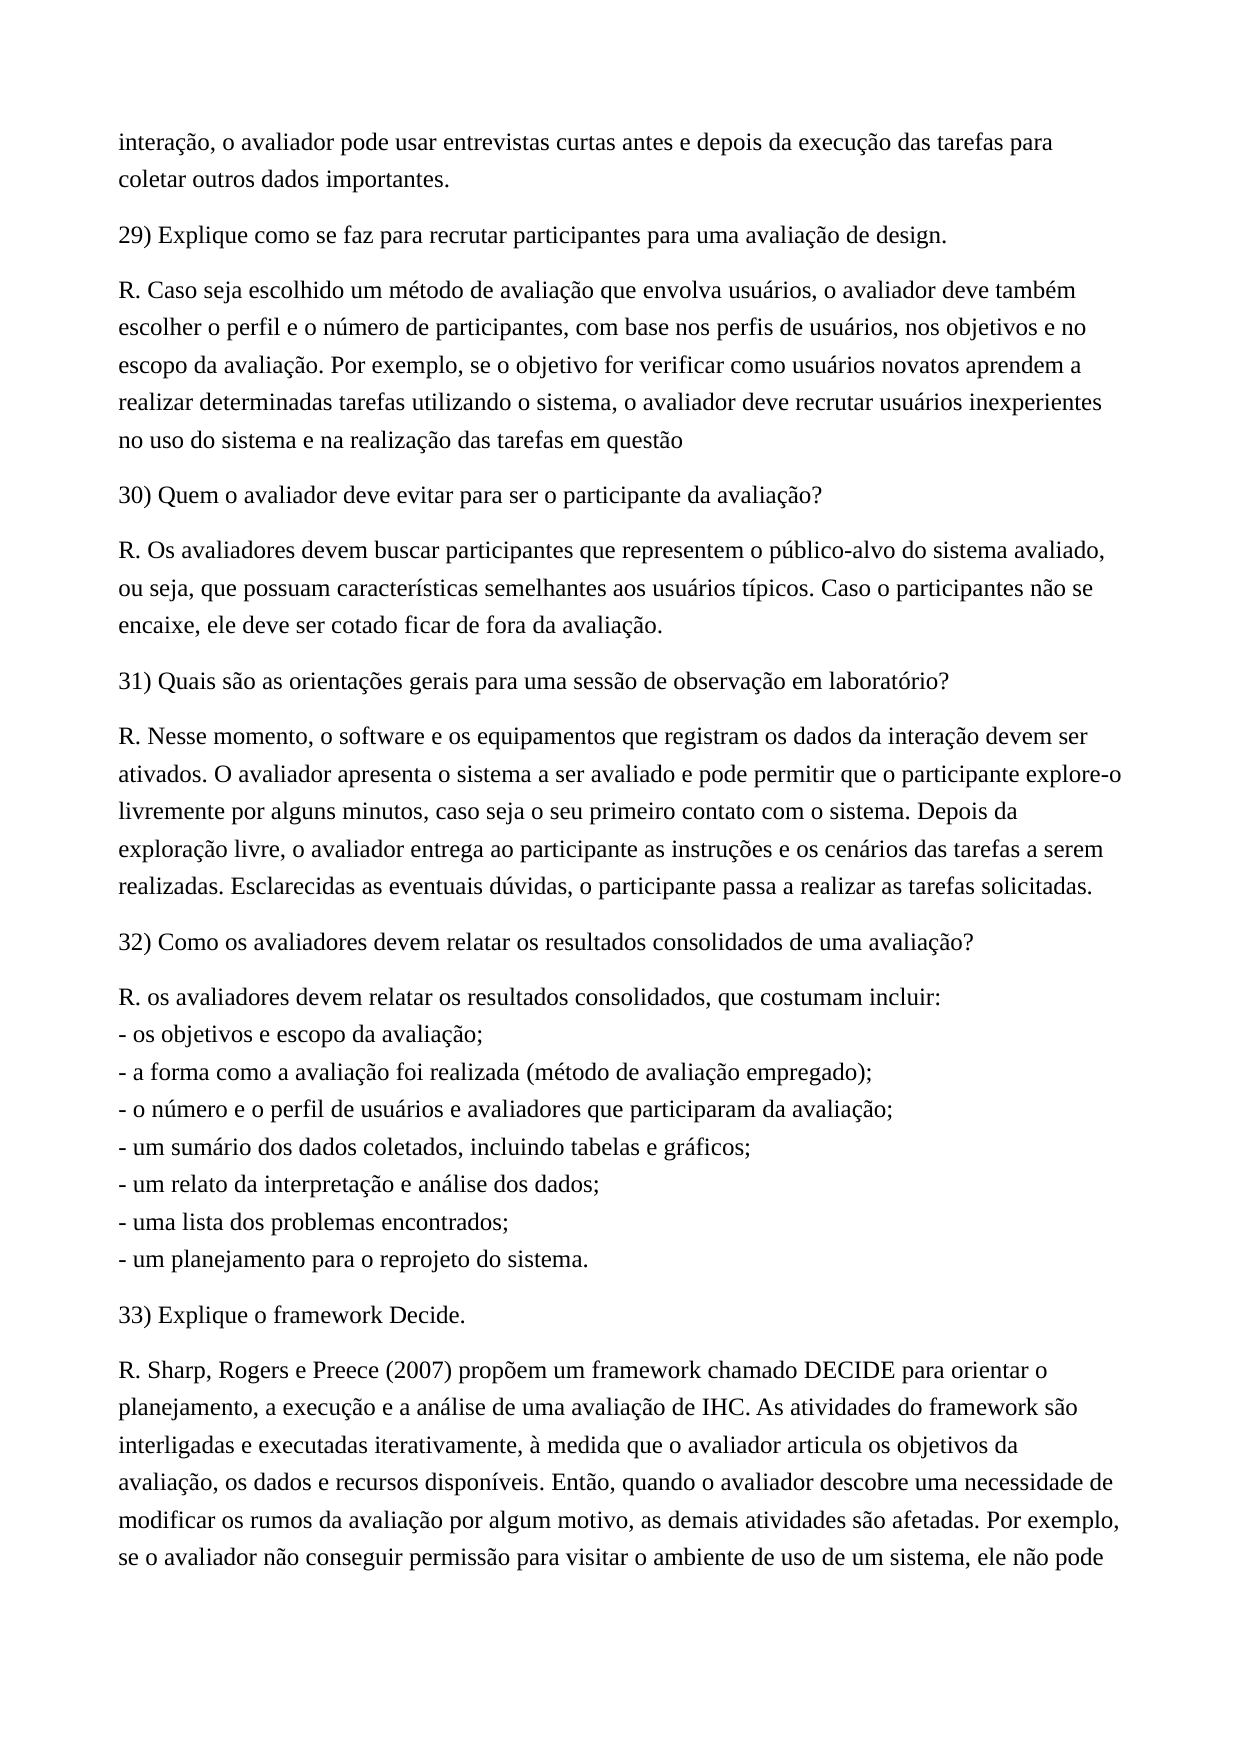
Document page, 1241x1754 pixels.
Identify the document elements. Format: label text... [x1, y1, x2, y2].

text 33) Explique o framework Decide. [118, 1291, 1122, 1328]
text 32) Como os avaliadores devem relatar os resultados consolidados de uma avaliação? [118, 918, 1122, 955]
text R. Nesse momento, o software e os equipamentos que registram os dados da interação devem ser ativados. O avaliador apresenta o sistema a ser avaliado e pode permitir que o participante explore-o livremente por alguns minutos, caso seja o seu primeiro contato com o sistema. Depois da exploração livre, o avaliador entrega ao participante as instruções e os cenários das tarefas a serem realizadas. Esclarecidas as eventuais dúvidas, o participante passa a realizar as tarefas solicitadas. [118, 712, 1122, 900]
text R. Sharp, Rogers e Preece (2007) propõem um framework chamado DECIDE para orientar o planejamento, a execução e a análise de uma avaliação de IHC. As atividades do framework são interligadas e executadas iterativamente, à medida que o avaliador articula os objetivos da avaliação, os dados e recursos disponíveis. Então, quando o avaliador descobre uma necessidade de modificar os rumos da avaliação por algum motivo, as demais atividades são afetadas. Por exemplo, se o avaliador não conseguir permissão para visitar o ambiente de uso de um sistema, ele não pode [118, 1346, 1122, 1571]
text 29) Explique como se faz para recrutar participantes para uma avaliação de design. [118, 211, 1122, 248]
text R. os avaliadores devem relatar os resultados consolidados, que costumam incluir: - os objetivos e escopo da avaliação; - a forma como a avaliação foi realizada (método de avaliação empregado); - o número e o perfil de usuários e avaliadores que participaram da avaliação; - um sumário dos dados coletados, incluindo tabelas e gráficos; - um relato da interpretação e análise dos dados; - uma lista dos problemas encontrados; - um planejamento para o reprojeto do sistema. [118, 973, 1122, 1273]
text R. Os avaliadores devem buscar participantes que representem o público-alvo do sistema avaliado, ou seja, que possuam características semelhantes aos usuários típicos. Caso o participantes não se encaixe, ele deve ser cotado ficar de fora da avaliação. [118, 527, 1122, 639]
text interação, o avaliador pode usar entrevistas curtas antes e depois da execução das tarefas para coletar outros dados importantes. [118, 118, 1122, 193]
text 30) Quem o avaliador deve evitar para ser o participante da avaliação? [118, 472, 1122, 509]
text 31) Quais são as orientações gerais para uma sessão de observação em laboratório? [118, 657, 1122, 695]
text R. Caso seja escolhido um método de avaliação que envolva usuários, o avaliador deve também escolher o perfil e o número de participantes, com base nos perfis de usuários, nos objetivos e no escopo da avaliação. Por exemplo, se o objetivo for verificar como usuários novatos aprendem a realizar determinadas tarefas utilizando o sistema, o avaliador deve recrutar usuários inexperientes no uso do sistema e na realização das tarefas em questão [118, 266, 1122, 454]
